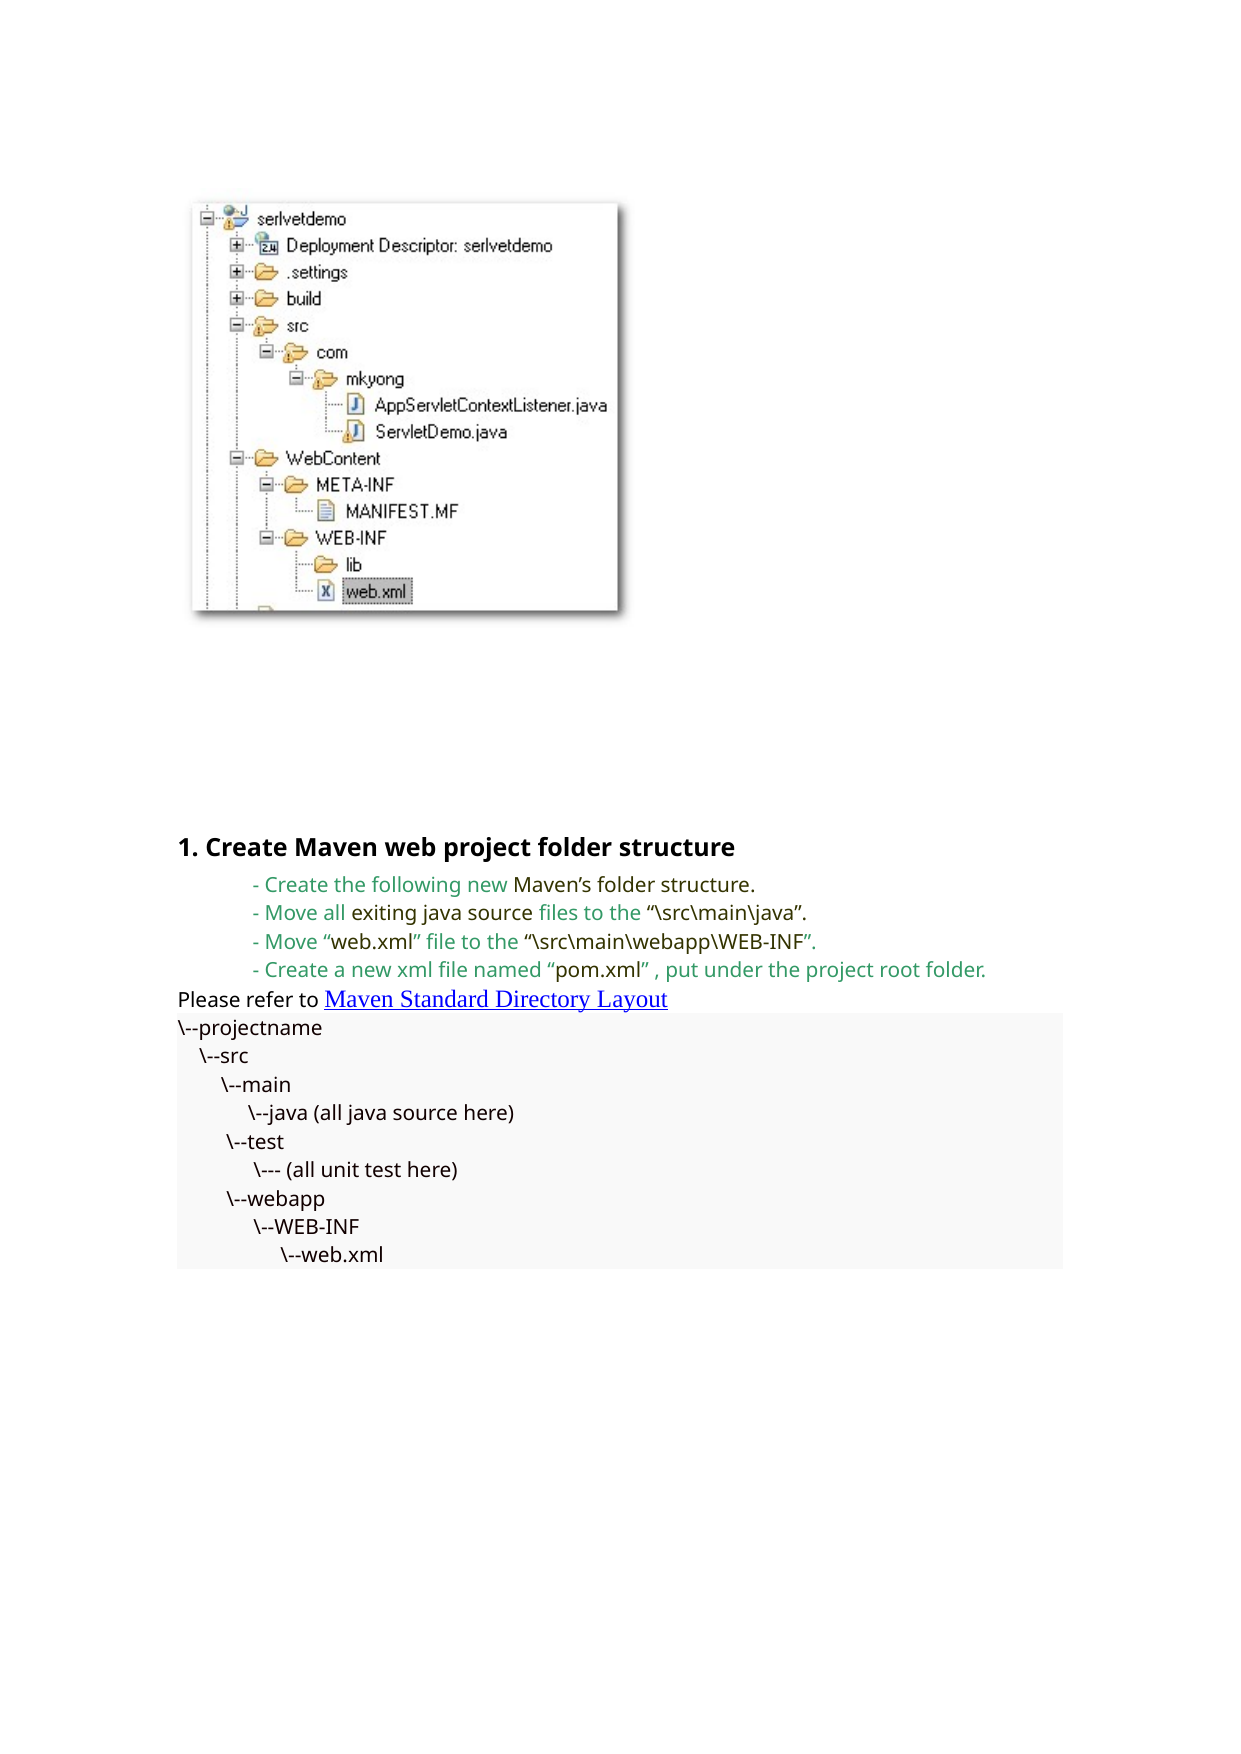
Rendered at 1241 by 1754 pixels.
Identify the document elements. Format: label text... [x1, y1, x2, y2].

text \--projectname [177, 1013, 1063, 1042]
text \--web.xml [177, 1241, 1063, 1269]
text \--src [177, 1042, 1063, 1070]
text - Create the following new Maven’s folder structure. - Move all exiting java source files to the “\src\main\java”. - Move “web.xml” file to the “\src\main\webapp\WEB-INF”. - Create a new xml file named “pom.xml” , put under the project root folder. [252, 870, 1063, 984]
text \--WEB-INF [177, 1212, 1063, 1241]
picture [177, 188, 635, 628]
text \--test [177, 1127, 1063, 1155]
text \--webapp [177, 1184, 1063, 1212]
text Please refer to Maven Standard Directory Layout [177, 984, 1063, 1013]
text \--main [177, 1070, 1063, 1098]
text \--java (all java source here) [177, 1098, 1063, 1127]
text \--- (all unit test here) [177, 1155, 1063, 1184]
subtitle 1. Create Maven web project folder structure [177, 829, 1063, 864]
